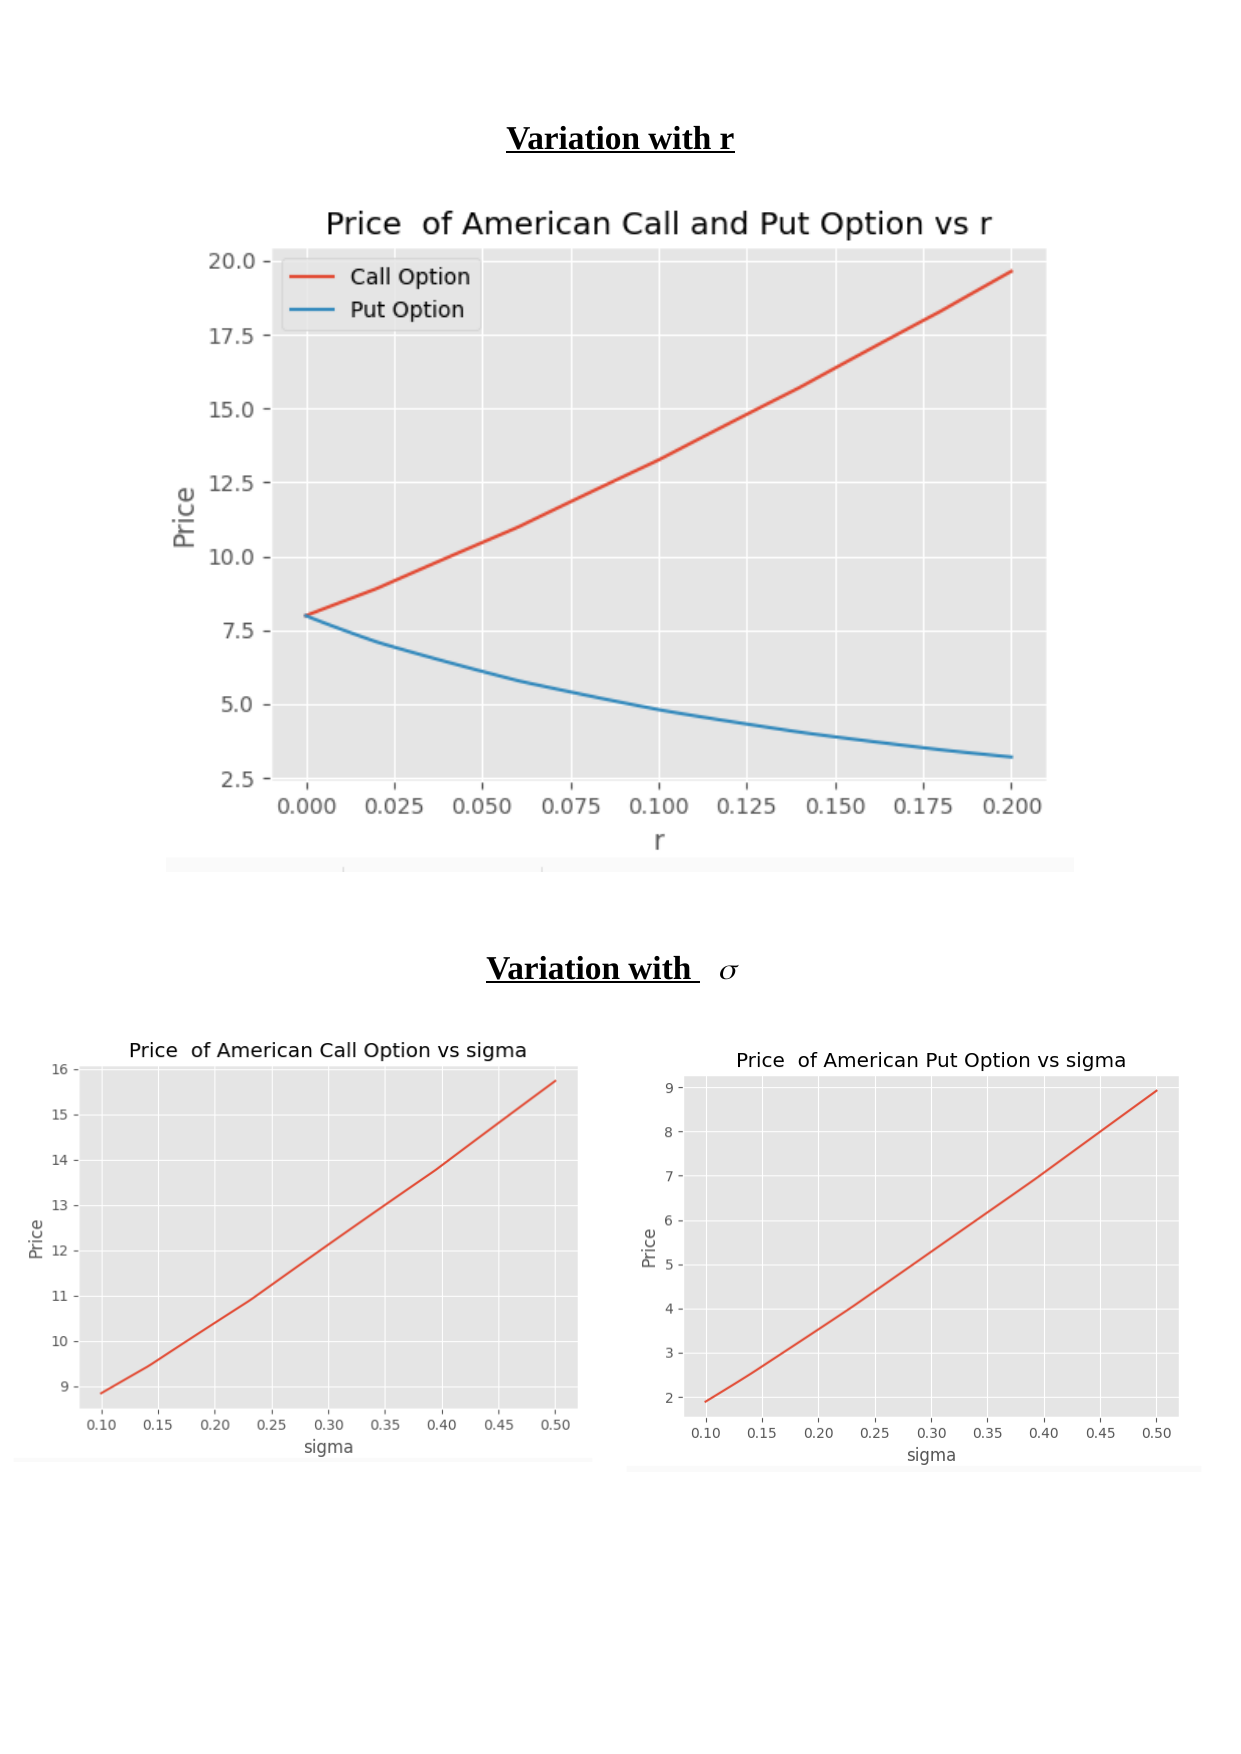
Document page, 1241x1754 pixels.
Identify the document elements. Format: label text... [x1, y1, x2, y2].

text Variation with [118, 948, 1122, 986]
text Variation with r [118, 118, 1122, 156]
picture [166, 176, 1074, 872]
picture [13, 1036, 593, 1462]
picture [626, 1048, 1202, 1472]
